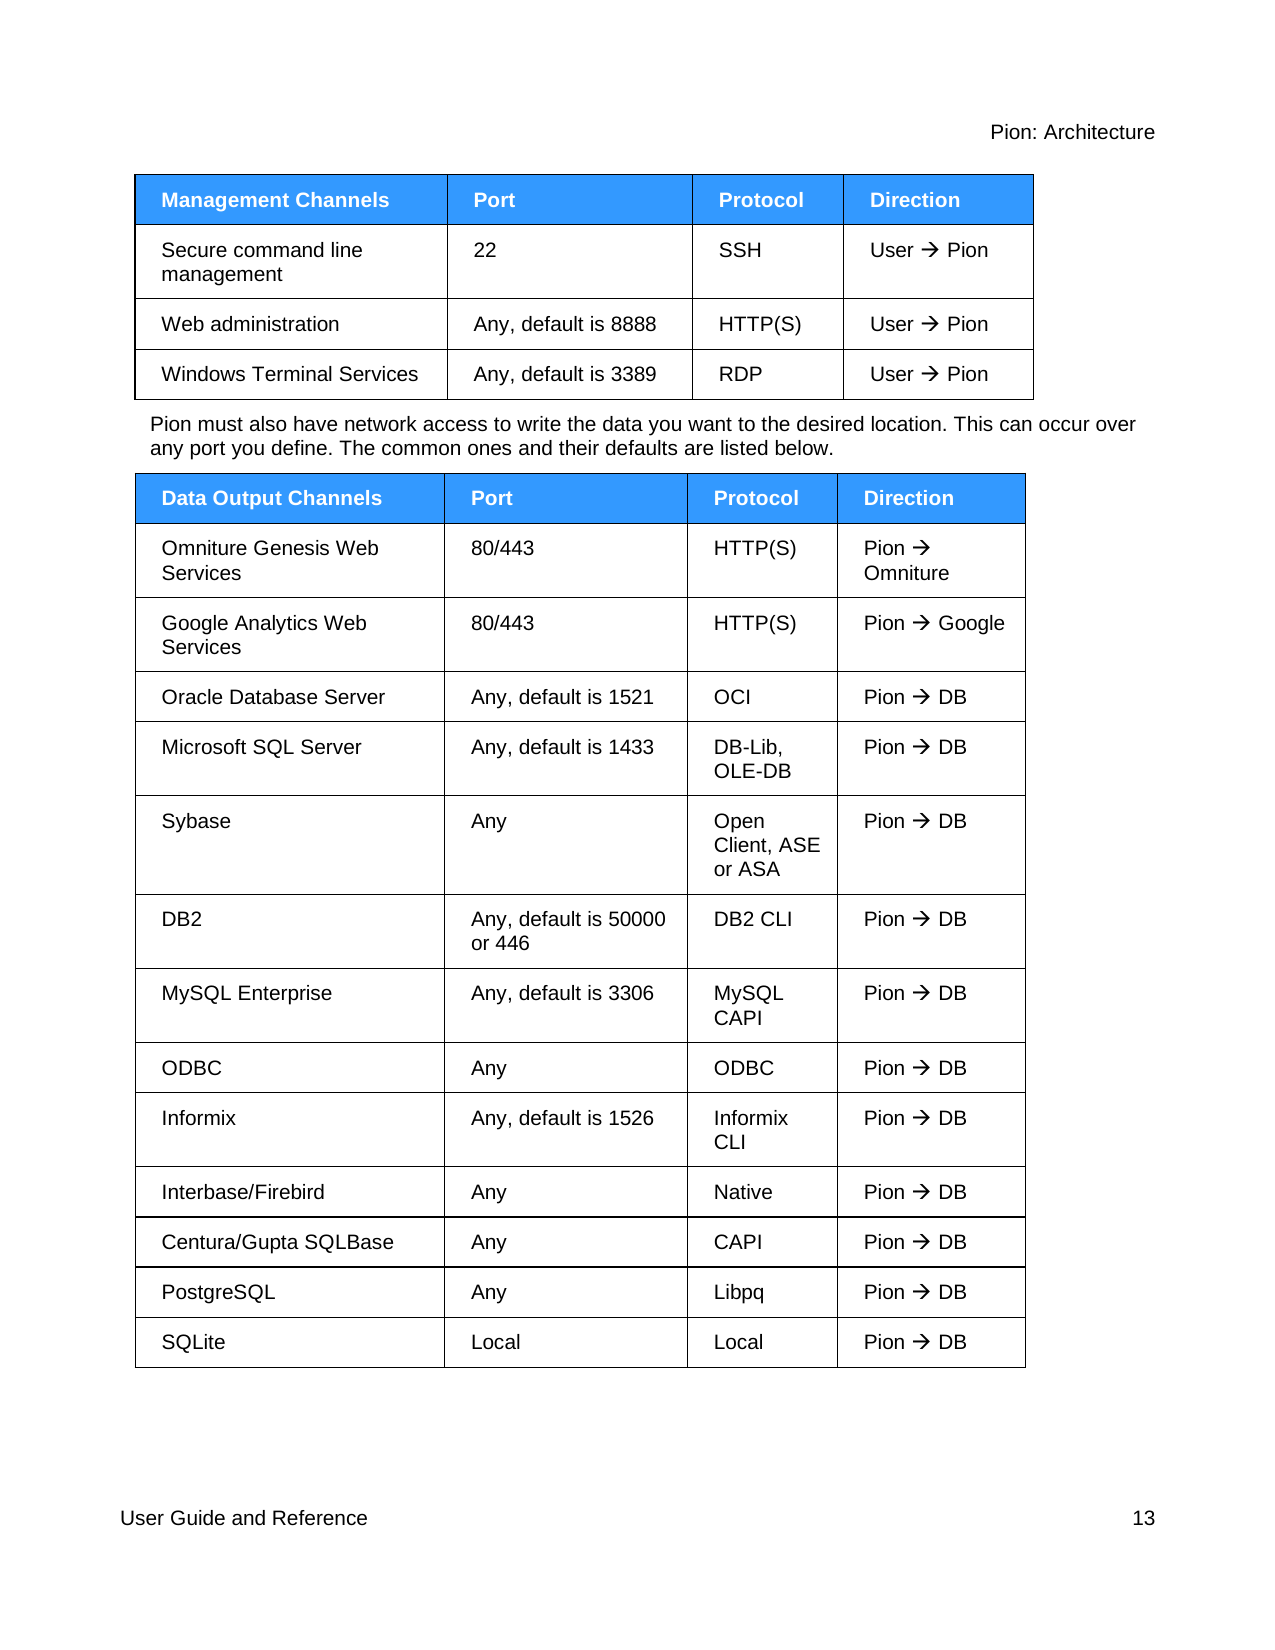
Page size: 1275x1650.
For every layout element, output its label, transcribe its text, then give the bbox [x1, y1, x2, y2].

table_cell Pion  DB [838, 1218, 1025, 1266]
table_cell Pion  Google [838, 598, 1025, 671]
table_cell Oracle Database Server [136, 672, 444, 721]
table_cell Windows Terminal Services [136, 350, 447, 398]
table_cell Pion  DB [838, 895, 1025, 968]
table_cell 22 [448, 225, 692, 298]
table_cell Pion  DB [838, 1167, 1025, 1216]
table_cell Any, default is 1526 [445, 1093, 687, 1166]
table_cell Any [445, 1167, 687, 1216]
table_cell Google Analytics Web Services [136, 598, 444, 671]
table_cell SSH [693, 225, 843, 298]
table_header Management Channels [136, 175, 447, 224]
table_cell Pion  DB [838, 1043, 1025, 1092]
table_cell CAPI [688, 1218, 837, 1266]
table_header Protocol [688, 474, 837, 523]
table_cell Any [445, 1043, 687, 1092]
table_cell Any, default is 50000 or 446 [445, 895, 687, 968]
table_cell Any, default is 1521 [445, 672, 687, 721]
table_cell Any [445, 1268, 687, 1317]
table_cell Informix CLI [688, 1093, 837, 1166]
table_cell Open Client, ASE or ASA [688, 796, 837, 894]
table_cell Native [688, 1167, 837, 1216]
table_header Protocol [693, 175, 843, 224]
table_cell DB2 CLI [688, 895, 837, 968]
table_cell Local [688, 1318, 837, 1367]
table_cell Pion  DB [838, 672, 1025, 721]
table_cell DB-Lib, OLE-DB [688, 722, 837, 795]
table_cell MySQL CAPI [688, 969, 837, 1042]
table_cell User  Pion [844, 225, 1033, 298]
table_cell Omniture Genesis Web Services [136, 524, 444, 597]
table_cell Any [445, 796, 687, 894]
table_cell Pion  Omniture [838, 524, 1025, 597]
table_cell Secure command line management [136, 225, 447, 298]
table_cell Centura/Gupta SQLBase [136, 1218, 444, 1266]
table_cell ODBC [136, 1043, 444, 1092]
table_cell 80/443 [445, 598, 687, 671]
table_cell Libpq [688, 1268, 837, 1317]
table_cell RDP [693, 350, 843, 398]
table_cell Any, default is 3306 [445, 969, 687, 1042]
table_cell SQLite [136, 1318, 444, 1367]
table_cell Local [445, 1318, 687, 1367]
table_cell Web administration [136, 299, 447, 348]
table_cell PostgreSQL [136, 1268, 444, 1317]
table_cell User  Pion [844, 299, 1033, 348]
table_cell Pion  DB [838, 1318, 1025, 1367]
table_header Direction [844, 175, 1033, 224]
table_cell Any [445, 1218, 687, 1266]
table_header Data Output Channels [136, 474, 444, 523]
table_cell MySQL Enterprise [136, 969, 444, 1042]
table_header Port [448, 175, 692, 224]
table_cell Pion  DB [838, 796, 1025, 894]
table_cell Pion  DB [838, 1268, 1025, 1317]
table_cell Pion  DB [838, 1093, 1025, 1166]
table_header Direction [838, 474, 1025, 523]
text Pion must also have network access to write the data you want to the desired location. This can occur over any port you define. The common ones and their defaults are listed below. [150, 412, 1155, 460]
table_cell Sybase [136, 796, 444, 894]
table_cell 80/443 [445, 524, 687, 597]
table_cell HTTP(S) [688, 524, 837, 597]
table_cell Any, default is 3389 [448, 350, 692, 398]
table_cell Interbase/Firebird [136, 1167, 444, 1216]
table_cell Any, default is 1433 [445, 722, 687, 795]
table_cell HTTP(S) [693, 299, 843, 348]
table_cell Pion  DB [838, 969, 1025, 1042]
table_cell Microsoft SQL Server [136, 722, 444, 795]
table_cell Any, default is 8888 [448, 299, 692, 348]
table_cell DB2 [136, 895, 444, 968]
table_cell ODBC [688, 1043, 837, 1092]
table_cell User  Pion [844, 350, 1033, 398]
table_cell OCI [688, 672, 837, 721]
table_header Port [445, 474, 687, 523]
table_cell Informix [136, 1093, 444, 1166]
table_cell Pion  DB [838, 722, 1025, 795]
table_cell HTTP(S) [688, 598, 837, 671]
